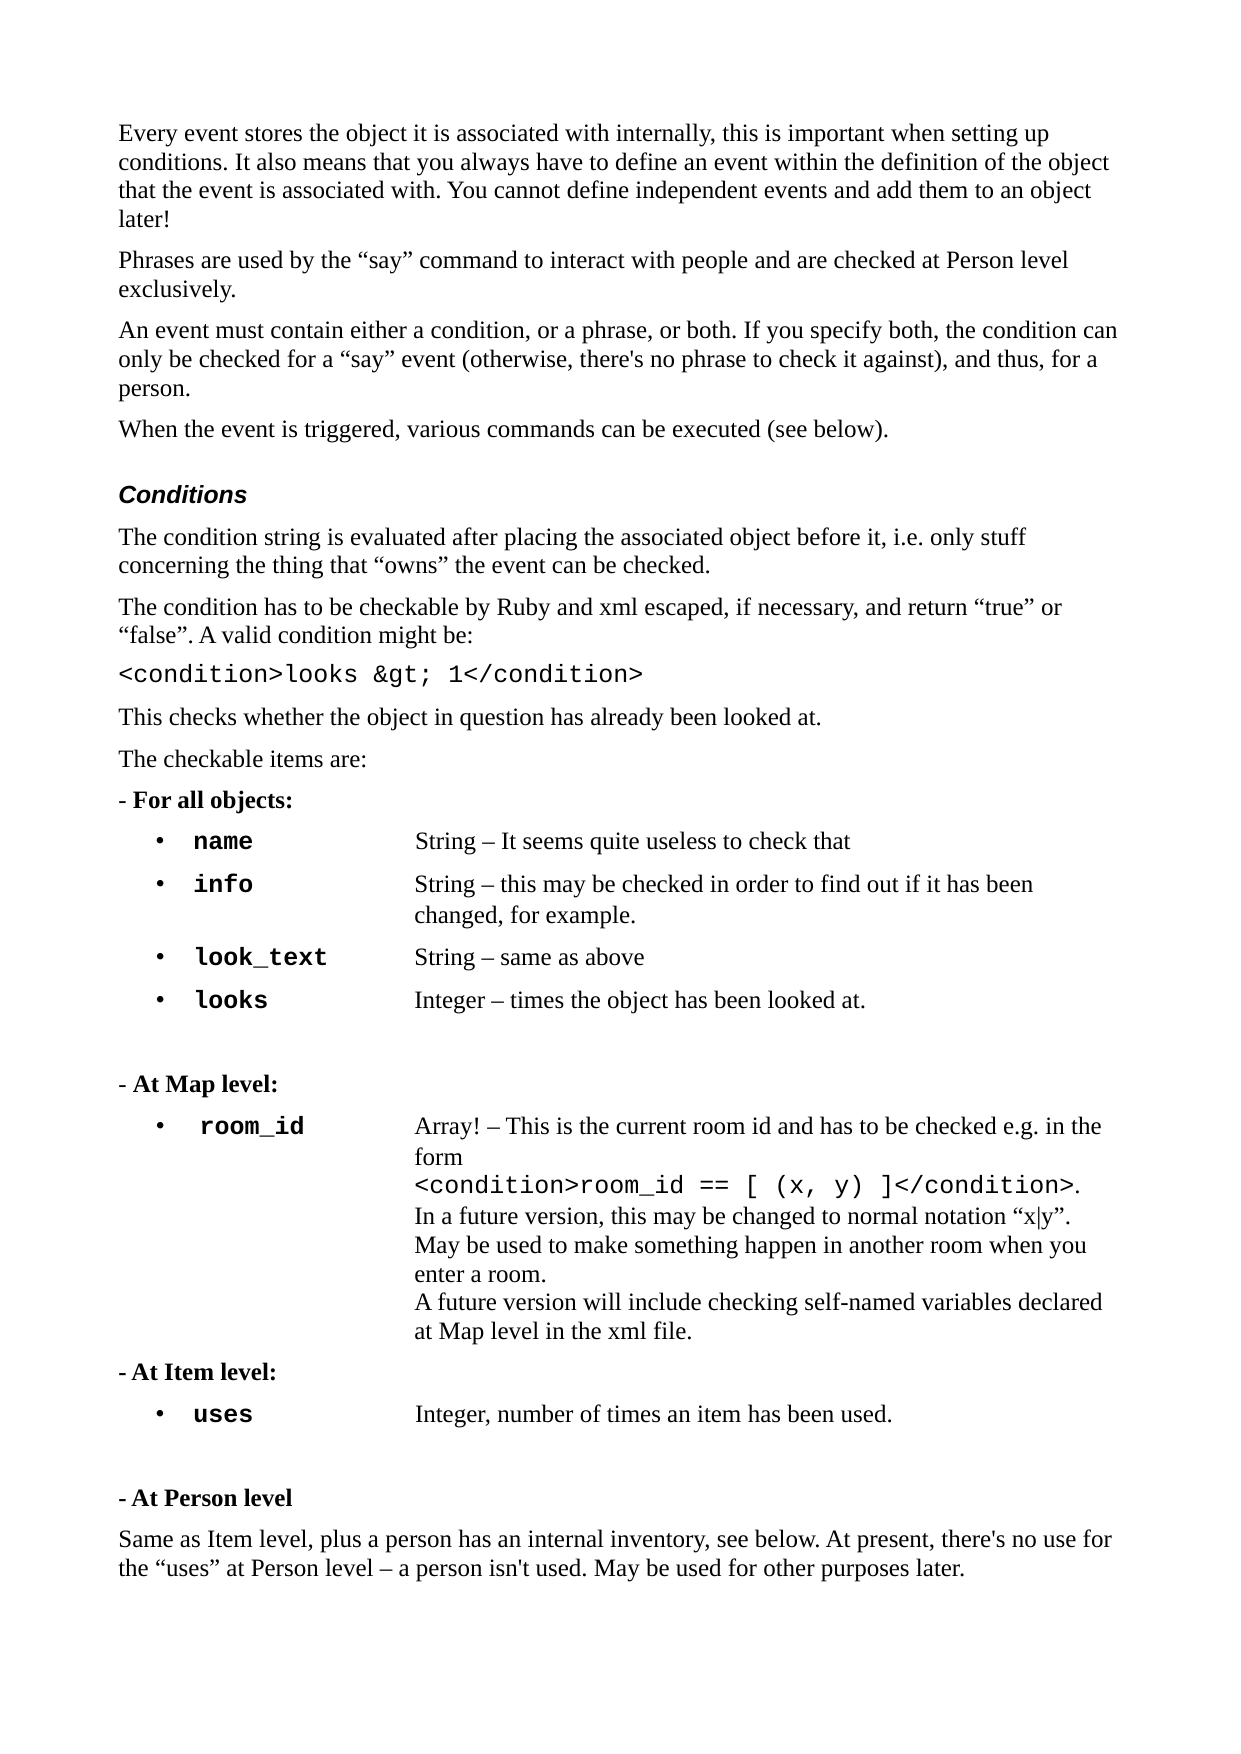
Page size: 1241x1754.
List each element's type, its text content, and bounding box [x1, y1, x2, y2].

list room_id Array! – This is the current room id and has to be checked e.g. in the form <condition>room_id == [ (x, y) ]</condition>. In a future version, this may be changed to normal notation “x|y”. May be used to make something happen in another room when you enter a room. A future version will include checking self-named variables declared at Map level in the xml file. [156, 1111, 1122, 1345]
list uses Integer, number of times an item has been used. [156, 1399, 1122, 1429]
list look_text String – same as above [156, 942, 1122, 972]
text - For all objects: [118, 785, 1122, 814]
text This checks whether the object in question has already been looked at. [118, 702, 1122, 731]
text - At Map level: [118, 1069, 1122, 1098]
text Same as Item level, plus a person has an internal inventory, see below. At present, there's no use for the “uses” at Person level – a person isn't used. May be used for other purposes later. [118, 1524, 1122, 1582]
text An event must contain either a condition, or a phrase, or both. If you specify both, the condition can only be checked for a “say” event (otherwise, there's no phrase to check it against), and thus, for a person. [118, 316, 1122, 402]
list looks Integer – times the object has been looked at. [156, 985, 1122, 1016]
text The condition string is evaluated after placing the associated object before it, i.e. only stuff concerning the thing that “owns” the event can be checked. [118, 522, 1122, 579]
text Every event stores the object it is associated with internally, this is important when setting up conditions. It also means that you always have to define an event within the definition of the object that the event is associated with. You cannot define independent events and add them to an object later! [118, 118, 1122, 233]
list name String – It seems quite useless to check that [156, 826, 1122, 857]
text When the event is triggered, various commands can be executed (see below). [118, 414, 1122, 443]
list info String – this may be checked in order to find out if it has been changed, for example. [156, 869, 1122, 929]
text The checkable items are: [118, 744, 1122, 772]
text Phrases are used by the “say” command to interact with people and are checked at Person level exclusively. [118, 246, 1122, 303]
text The condition has to be checkable by Ruby and xml escaped, if necessary, and return “true” or “false”. A valid condition might be: [118, 592, 1122, 649]
subtitle Conditions [118, 481, 1122, 509]
text - At Item level: [118, 1357, 1122, 1386]
text - At Person level [118, 1483, 1122, 1512]
text <condition>looks &gt; 1</condition> [118, 662, 1122, 690]
